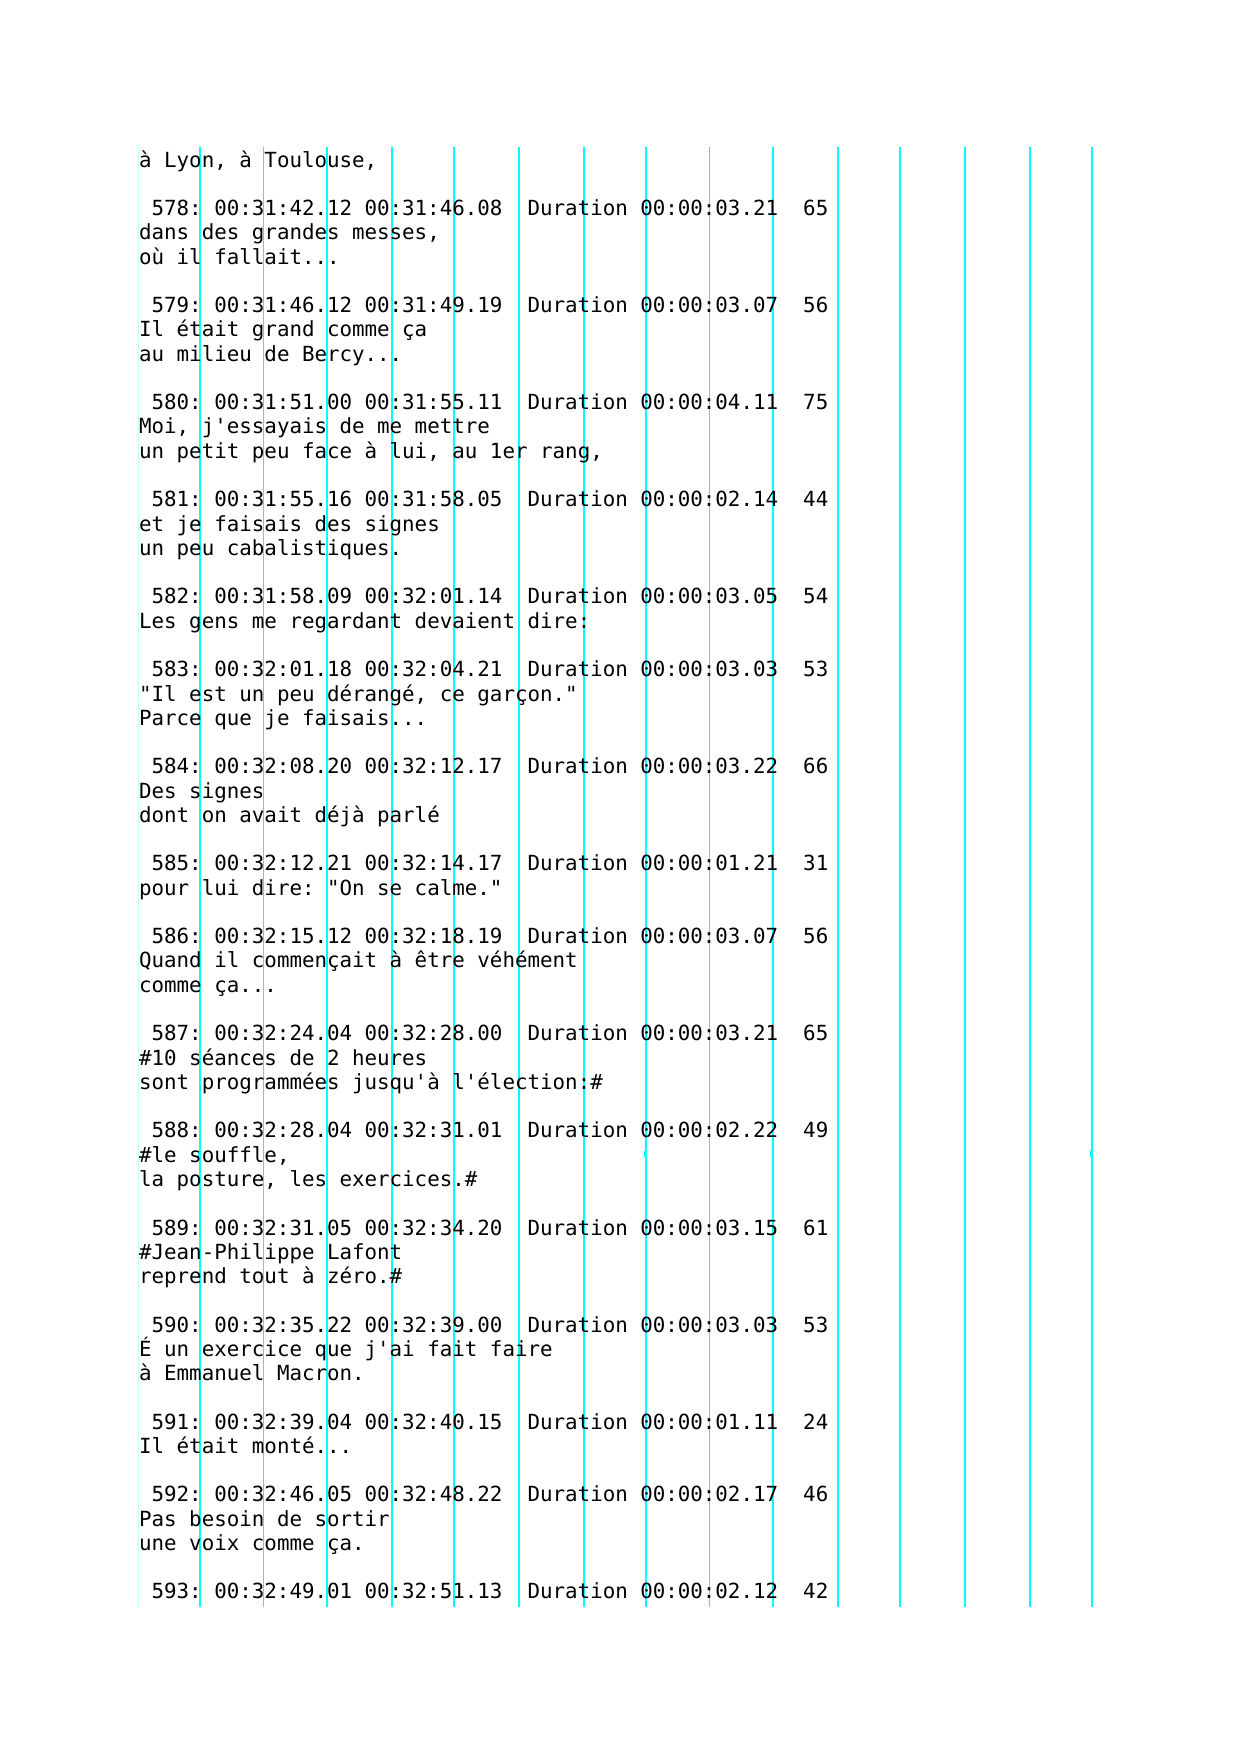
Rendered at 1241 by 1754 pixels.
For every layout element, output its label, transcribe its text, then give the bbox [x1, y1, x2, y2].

text #10 séances de 2 heures [139, 1046, 1101, 1070]
text 589: 00:32:31.05 00:32:34.20 Duration 00:00:03.15 61 [139, 1216, 1101, 1240]
text 592: 00:32:46.05 00:32:48.22 Duration 00:00:02.17 46 [139, 1482, 1101, 1507]
text Il était grand comme ça [139, 317, 1101, 342]
text "Il est un peu dérangé, ce garçon." [139, 682, 1101, 706]
text Des signes [139, 779, 1101, 803]
text dont on avait déjà parlé [139, 803, 1101, 827]
text sont programmées jusqu'à l'élection:# [139, 1070, 1101, 1094]
text Parce que je faisais... [139, 706, 1101, 730]
text un peu cabalistiques. [139, 536, 1101, 560]
text reprend tout à zéro.# [139, 1264, 1101, 1288]
text 578: 00:31:42.12 00:31:46.08 Duration 00:00:03.21 65 [139, 196, 1101, 220]
text 586: 00:32:15.12 00:32:18.19 Duration 00:00:03.07 56 [139, 924, 1101, 948]
text à Emmanuel Macron. [139, 1361, 1101, 1385]
text 590: 00:32:35.22 00:32:39.00 Duration 00:00:03.03 53 [139, 1313, 1101, 1337]
text à Lyon, à Toulouse, [139, 148, 1101, 172]
text au milieu de Bercy... [139, 342, 1101, 366]
text 593: 00:32:49.01 00:32:51.13 Duration 00:00:02.12 42 [139, 1579, 1101, 1604]
text #Jean-Philippe Lafont [139, 1240, 1101, 1264]
text Il était monté... [139, 1434, 1101, 1458]
text la posture, les exercices.# [139, 1167, 1101, 1191]
text 585: 00:32:12.21 00:32:14.17 Duration 00:00:01.21 31 [139, 851, 1101, 876]
text 580: 00:31:51.00 00:31:55.11 Duration 00:00:04.11 75 [139, 390, 1101, 414]
text 584: 00:32:08.20 00:32:12.17 Duration 00:00:03.22 66 [139, 754, 1101, 779]
text 581: 00:31:55.16 00:31:58.05 Duration 00:00:02.14 44 [139, 487, 1101, 512]
text Moi, j'essayais de me mettre [139, 414, 1101, 439]
text 588: 00:32:28.04 00:32:31.01 Duration 00:00:02.22 49 [139, 1118, 1101, 1143]
text 587: 00:32:24.04 00:32:28.00 Duration 00:00:03.21 65 [139, 1021, 1101, 1046]
text un petit peu face à lui, au 1er rang, [139, 439, 1101, 463]
text Pas besoin de sortir [139, 1507, 1101, 1531]
text pour lui dire: "On se calme." [139, 876, 1101, 900]
text Quand il commençait à être véhément [139, 948, 1101, 973]
picture [138, 147, 1102, 1607]
text 583: 00:32:01.18 00:32:04.21 Duration 00:00:03.03 53 [139, 657, 1101, 682]
text où il fallait... [139, 245, 1101, 269]
text comme ça... [139, 973, 1101, 997]
text Les gens me regardant devaient dire: [139, 609, 1101, 633]
text une voix comme ça. [139, 1531, 1101, 1555]
text dans des grandes messes, [139, 220, 1101, 245]
text É un exercice que j'ai fait faire [139, 1337, 1101, 1361]
text 579: 00:31:46.12 00:31:49.19 Duration 00:00:03.07 56 [139, 293, 1101, 317]
text et je faisais des signes [139, 512, 1101, 536]
text 591: 00:32:39.04 00:32:40.15 Duration 00:00:01.11 24 [139, 1410, 1101, 1434]
text #le souffle, [139, 1143, 1101, 1167]
text 582: 00:31:58.09 00:32:01.14 Duration 00:00:03.05 54 [139, 584, 1101, 609]
